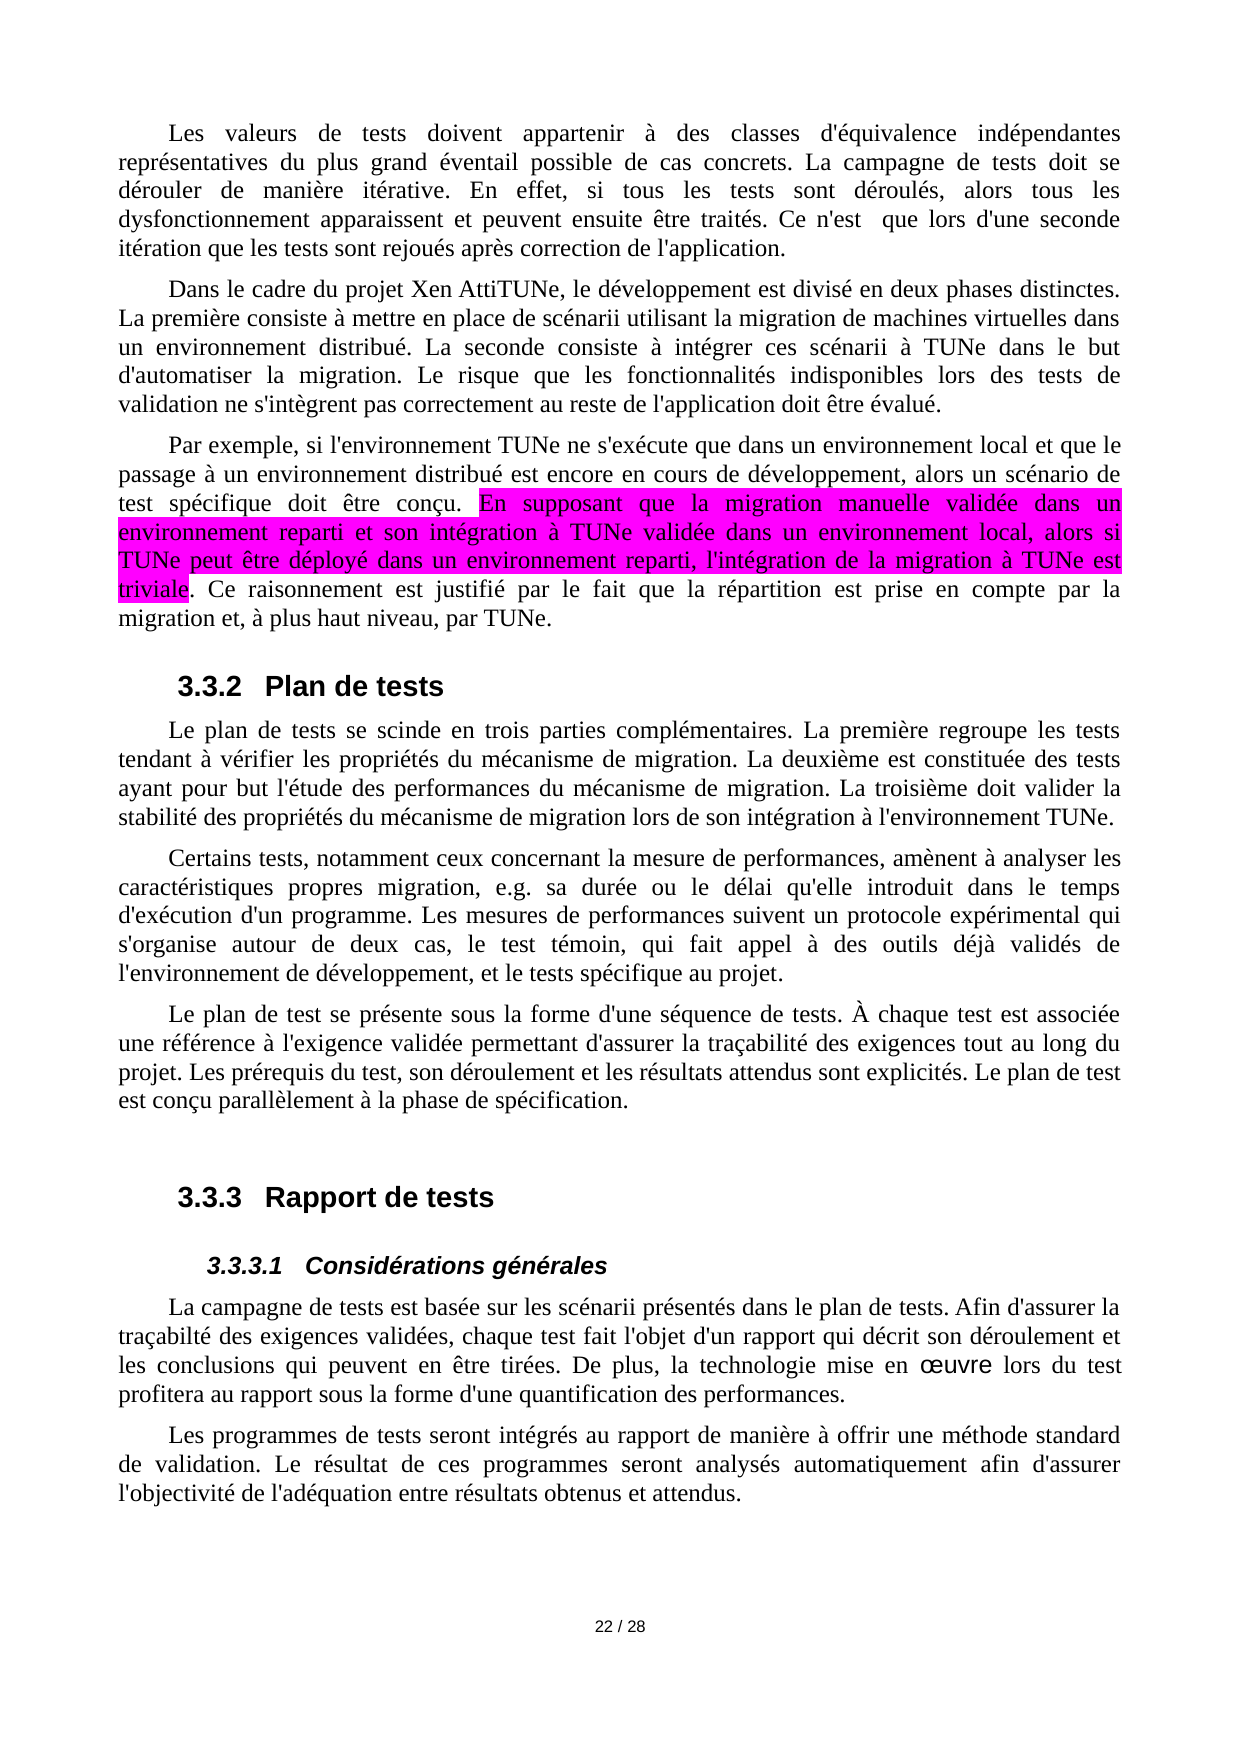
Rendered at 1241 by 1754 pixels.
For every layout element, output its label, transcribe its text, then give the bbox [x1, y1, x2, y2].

text Les programmes de tests seront intégrés au rapport de manière à offrir une méthode standard de validation. Le résultat de ces programmes seront analysés automatiquement afin d'assurer l'objectivité de l'adéquation entre résultats obtenus et attendus. [118, 1420, 1122, 1506]
text Certains tests, notamment ceux concernant la mesure de performances, amènent à analyser les caractéristiques propres migration, e.g. sa durée ou le délai qu'elle introduit dans le temps d'exécution d'un programme. Les mesures de performances suivent un protocole expérimental qui s'organise autour de deux cas, le test témoin, qui fait appel à des outils déjà validés de l'environnement de développement, et le tests spécifique au projet. [118, 843, 1122, 987]
text La campagne de tests est basée sur les scénarii présentés dans le plan de tests. Afin d'assurer la traçabilté des exigences validées, chaque test fait l'objet d'un rapport qui décrit son déroulement et les conclusions qui peuvent en être tirées. De plus, la technologie mise en œuvre lors du test profitera au rapport sous la forme d'une quantification des performances. [118, 1292, 1122, 1408]
subtitle Considérations générales [207, 1251, 1122, 1280]
text Les valeurs de tests doivent appartenir à des classes d'équivalence indépendantes représentatives du plus grand éventail possible de cas concrets. La campagne de tests doit se dérouler de manière itérative. En effet, si tous les tests sont déroulés, alors tous les dysfonctionnement apparaissent et peuvent ensuite être traités. Ce n'est que lors d'une seconde itération que les tests sont rejoués après correction de l'application. [118, 118, 1122, 262]
subtitle Rapport de tests [177, 1180, 1122, 1214]
text Par exemple, si l'environnement TUNe ne s'exécute que dans un environnement local et que le passage à un environnement distribué est encore en cours de développement, alors un scénario de test spécifique doit être conçu. En supposant que la migration manuelle validée dans un environnement reparti et son intégration à TUNe validée dans un environnement local, alors si TUNe peut être déployé dans un environnement reparti, l'intégration de la migration à TUNe est triviale. Ce raisonnement est justifié par le fait que la répartition est prise en compte par la migration et, à plus haut niveau, par TUNe. [118, 431, 1122, 632]
subtitle Plan de tests [177, 669, 1122, 703]
text Le plan de test se présente sous la forme d'une séquence de tests. À chaque test est associée une référence à l'exigence validée permettant d'assurer la traçabilité des exigences tout au long du projet. Les prérequis du test, son déroulement et les résultats attendus sont explicités. Le plan de test est conçu parallèlement à la phase de spécification. [118, 999, 1122, 1114]
text Le plan de tests se scinde en trois parties complémentaires. La première regroupe les tests tendant à vérifier les propriétés du mécanisme de migration. La deuxième est constituée des tests ayant pour but l'étude des performances du mécanisme de migration. La troisième doit valider la stabilité des propriétés du mécanisme de migration lors de son intégration à l'environnement TUNe. [118, 715, 1122, 830]
text Dans le cadre du projet Xen AttiTUNe, le développement est divisé en deux phases distinctes. La première consiste à mettre en place de scénarii utilisant la migration de machines virtuelles dans un environnement distribué. La seconde consiste à intégrer ces scénarii à TUNe dans le but d'automatiser la migration. Le risque que les fonctionnalités indisponibles lors des tests de validation ne s'intègrent pas correctement au reste de l'application doit être évalué. [118, 274, 1122, 418]
